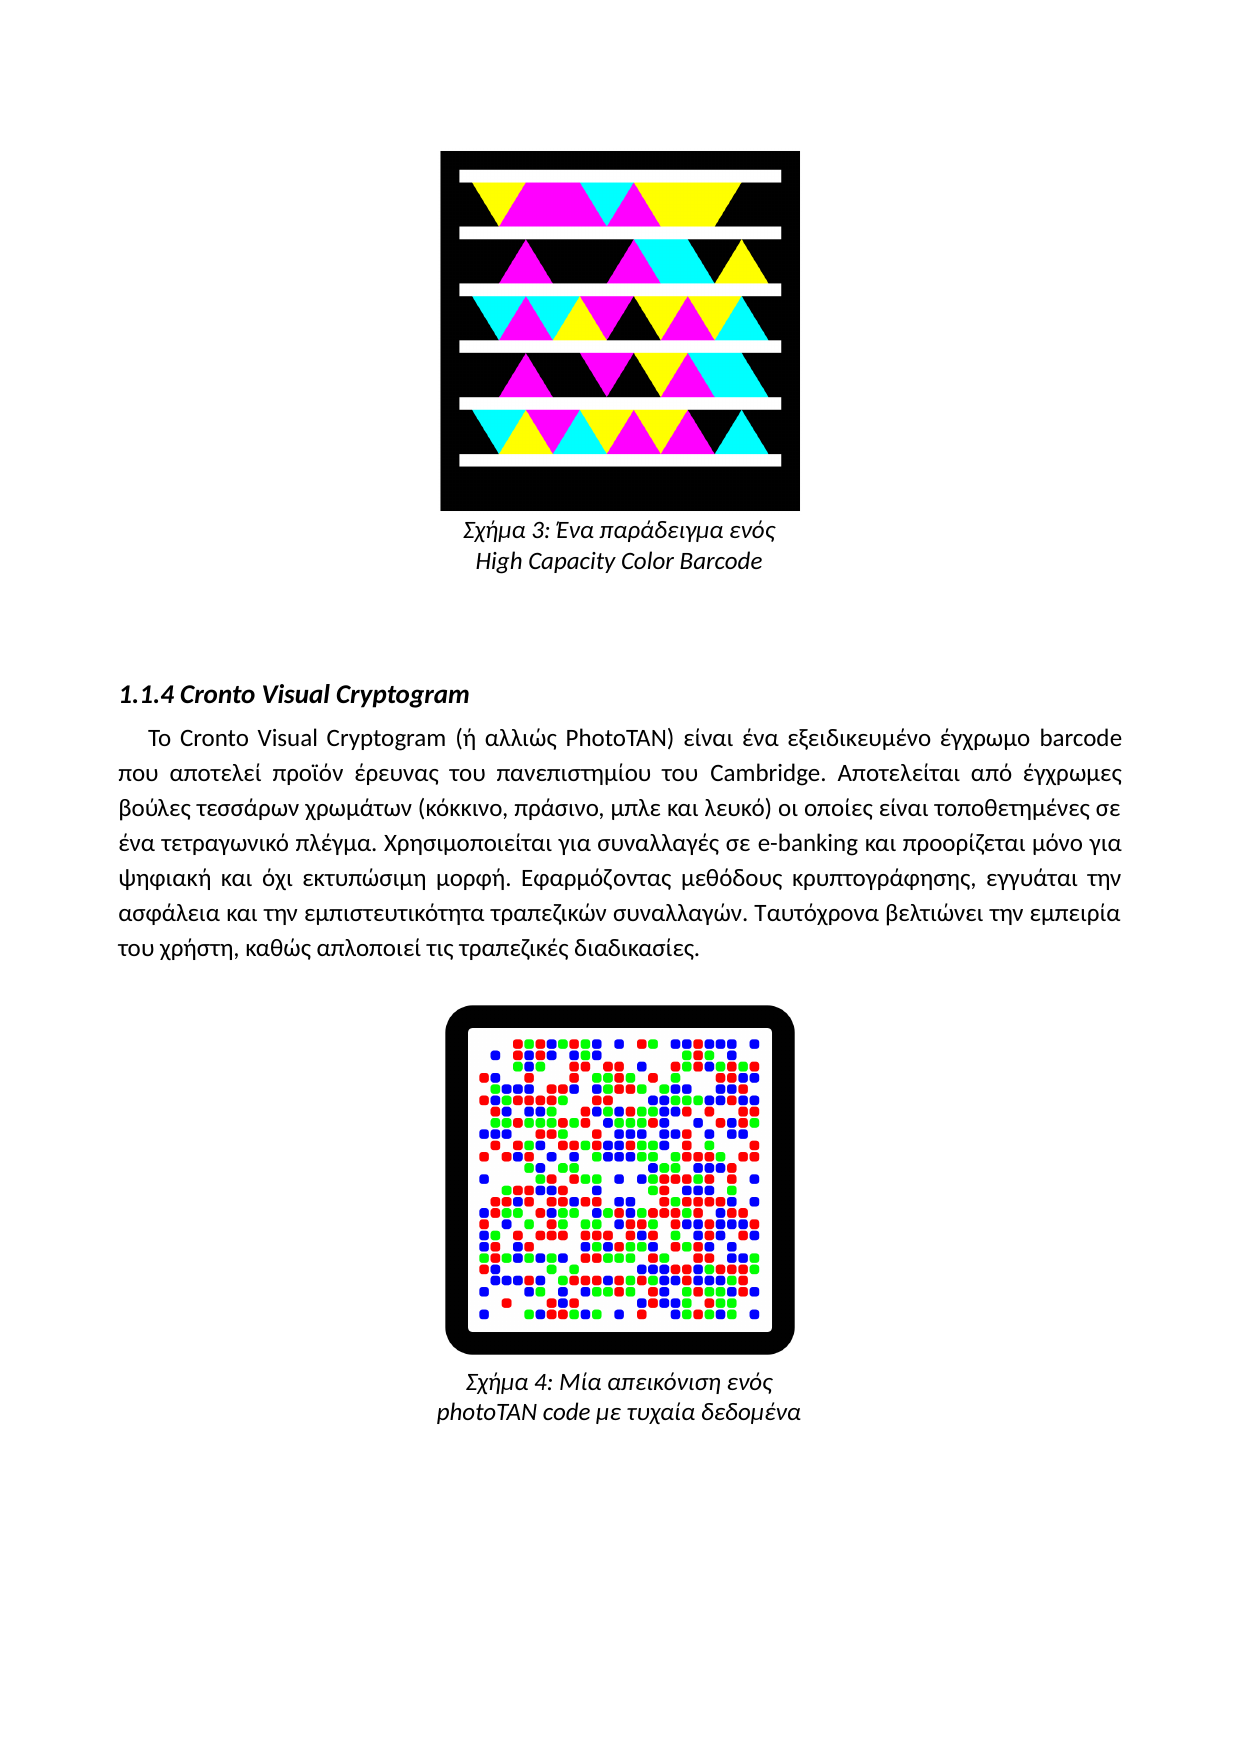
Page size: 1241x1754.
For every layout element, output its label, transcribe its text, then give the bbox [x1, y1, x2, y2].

subtitle 1.1.4 Cronto Visual Cryptogram [118, 677, 1122, 710]
text Σχήμα 3: Ένα παράδειγμα ενός High Capacity Color Barcode [438, 515, 802, 575]
text Σχήμα 4: Μία απεικόνιση ενός photoTAN code με τυχαία δεδομένα [434, 1366, 806, 1427]
picture [434, 994, 806, 1366]
picture [438, 148, 803, 515]
text Το Cronto Visual Cryptogram (ή αλλιώς PhotoTAN) είναι ένα εξειδικευμένο έγχρωμο barcode που αποτελεί προϊόν έρευνας του πανεπιστημίου του Cambridge. Αποτελείται από έγχρωμες βούλες τεσσάρων χρωμάτων (κόκκινο, πράσινο, μπλε και λευκό) οι οποίες είναι τοποθετημένες σε ένα τετραγωνικό πλέγμα. Χρησιμοποιείται για συναλλαγές σε e-banking και προορίζεται μόνο για ψηφιακή και όχι εκτυπώσιμη μορφή. Εφαρμόζοντας μεθόδους κρυπτογράφησης, εγγυάται την ασφάλεια και την εμπιστευτικότητα τραπεζικών συναλλαγών. Ταυτόχρονα βελτιώνει την εμπειρία του χρήστη, καθώς απλοποιεί τις τραπεζικές διαδικασίες. [118, 722, 1122, 963]
